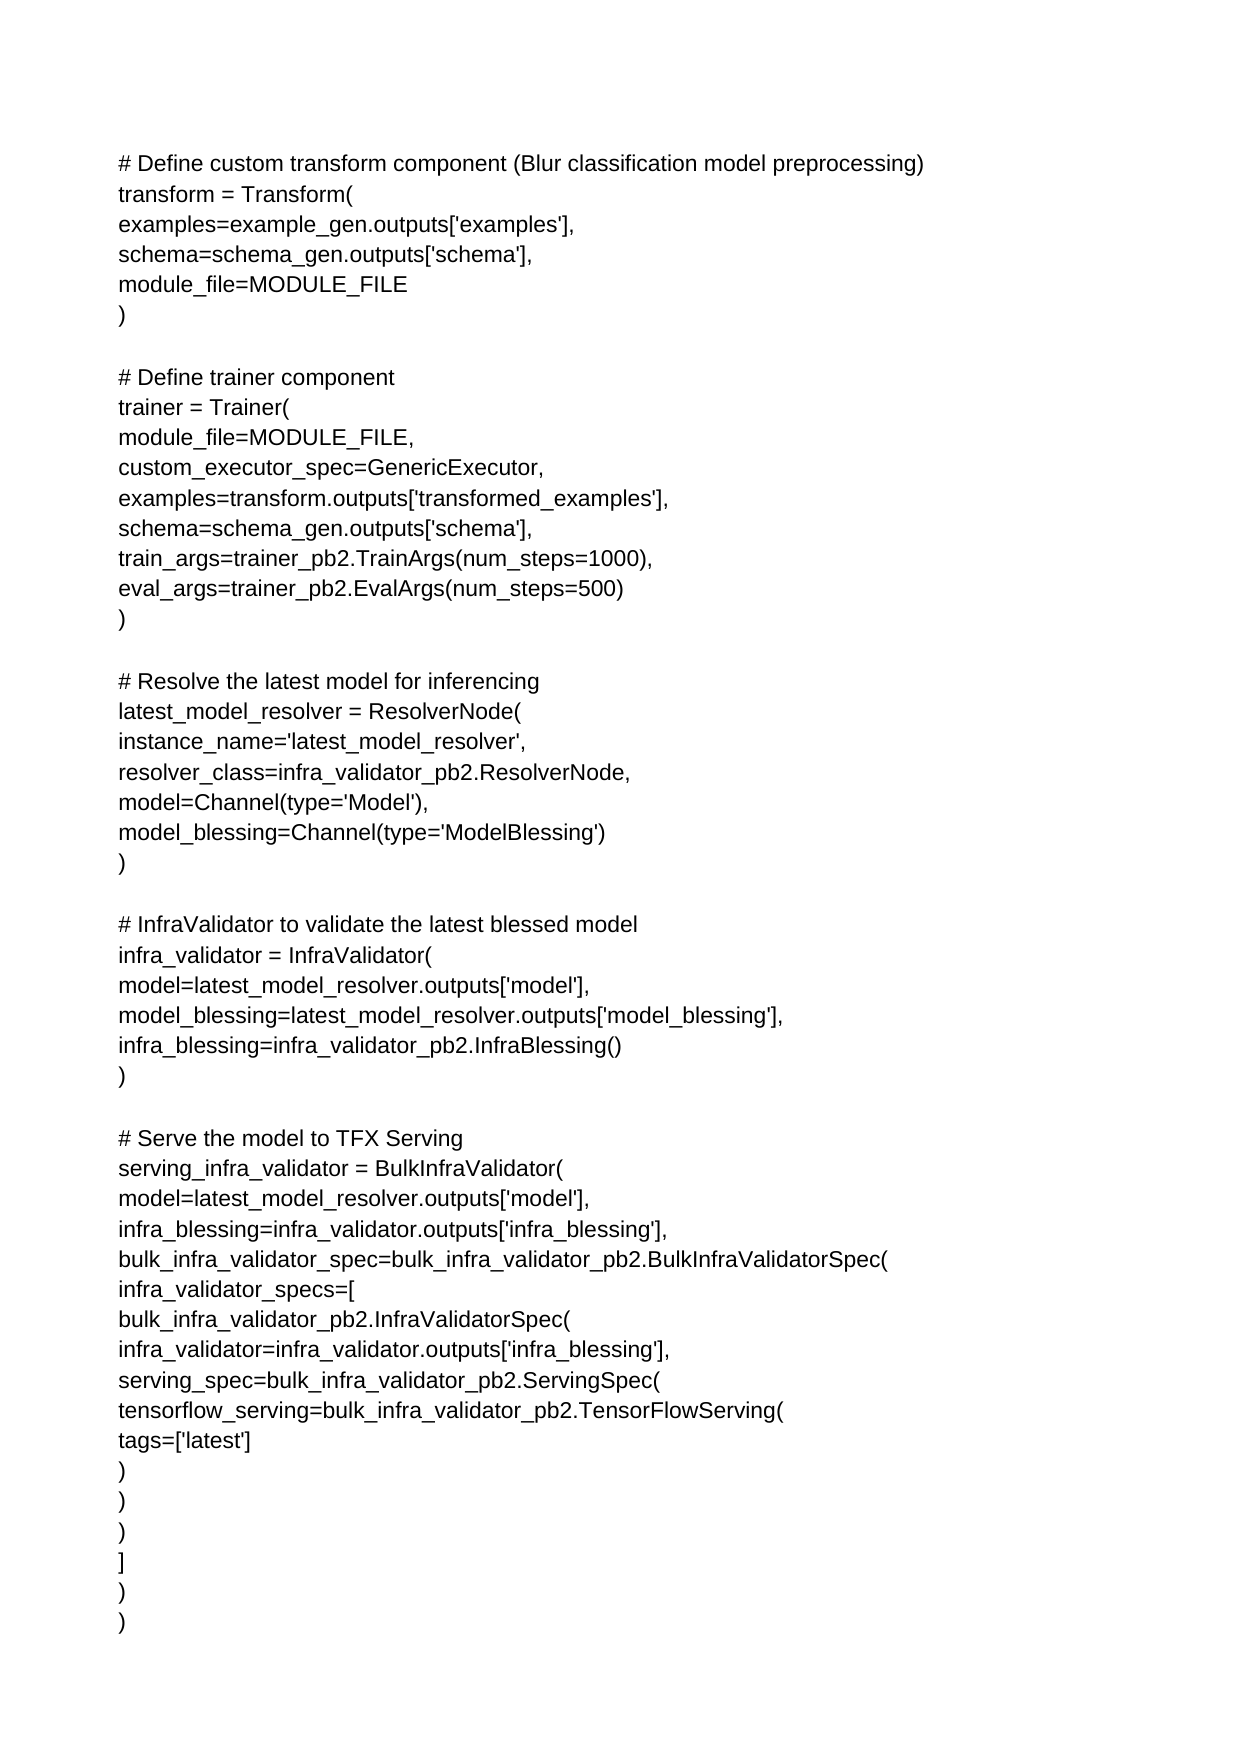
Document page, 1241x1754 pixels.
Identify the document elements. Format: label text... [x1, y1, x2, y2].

text # Define trainer component [118, 364, 1122, 390]
text ] [118, 1548, 1122, 1574]
text tags=['latest'] [118, 1427, 1122, 1453]
text bulk_infra_validator_spec=bulk_infra_validator_pb2.BulkInfraValidatorSpec( [118, 1246, 1122, 1272]
text eval_args=trainer_pb2.EvalArgs(num_steps=500) [118, 575, 1122, 602]
text # Resolve the latest model for inferencing [118, 668, 1122, 694]
text ) [118, 849, 1122, 875]
text examples=transform.outputs['transformed_examples'], [118, 484, 1122, 511]
text transform = Transform( [118, 181, 1122, 207]
text # Serve the model to TFX Serving [118, 1125, 1122, 1151]
text ) [118, 1457, 1122, 1483]
text ) [118, 1062, 1122, 1089]
text ) [118, 1518, 1122, 1544]
text resolver_class=infra_validator_pb2.ResolverNode, [118, 758, 1122, 785]
text infra_validator_specs=[ [118, 1276, 1122, 1302]
text infra_blessing=infra_validator_pb2.InfraBlessing() [118, 1032, 1122, 1059]
text ) [118, 1608, 1122, 1634]
text trainer = Trainer( [118, 394, 1122, 420]
text # Define custom transform component (Blur classification model preprocessing) [118, 150, 1122, 177]
text serving_spec=bulk_infra_validator_pb2.ServingSpec( [118, 1367, 1122, 1393]
text instance_name='latest_model_resolver', [118, 728, 1122, 754]
text schema=schema_gen.outputs['schema'], [118, 515, 1122, 541]
text bulk_infra_validator_pb2.InfraValidatorSpec( [118, 1306, 1122, 1332]
text model_blessing=Channel(type='ModelBlessing') [118, 819, 1122, 845]
text ) [118, 605, 1122, 632]
text ) [118, 301, 1122, 328]
text model=Channel(type='Model'), [118, 789, 1122, 815]
text serving_infra_validator = BulkInfraValidator( [118, 1155, 1122, 1181]
text infra_blessing=infra_validator.outputs['infra_blessing'], [118, 1216, 1122, 1242]
text infra_validator=infra_validator.outputs['infra_blessing'], [118, 1336, 1122, 1363]
text module_file=MODULE_FILE [118, 271, 1122, 297]
text schema=schema_gen.outputs['schema'], [118, 241, 1122, 267]
text module_file=MODULE_FILE, [118, 424, 1122, 451]
text model_blessing=latest_model_resolver.outputs['model_blessing'], [118, 1002, 1122, 1028]
text model=latest_model_resolver.outputs['model'], [118, 972, 1122, 998]
text model=latest_model_resolver.outputs['model'], [118, 1185, 1122, 1212]
text ) [118, 1578, 1122, 1604]
text train_args=trainer_pb2.TrainArgs(num_steps=1000), [118, 545, 1122, 571]
text tensorflow_serving=bulk_infra_validator_pb2.TensorFlowServing( [118, 1397, 1122, 1423]
text custom_executor_spec=GenericExecutor, [118, 454, 1122, 481]
text ) [118, 1487, 1122, 1514]
text examples=example_gen.outputs['examples'], [118, 211, 1122, 237]
text infra_validator = InfraValidator( [118, 942, 1122, 968]
text latest_model_resolver = ResolverNode( [118, 698, 1122, 724]
text # InfraValidator to validate the latest blessed model [118, 911, 1122, 938]
